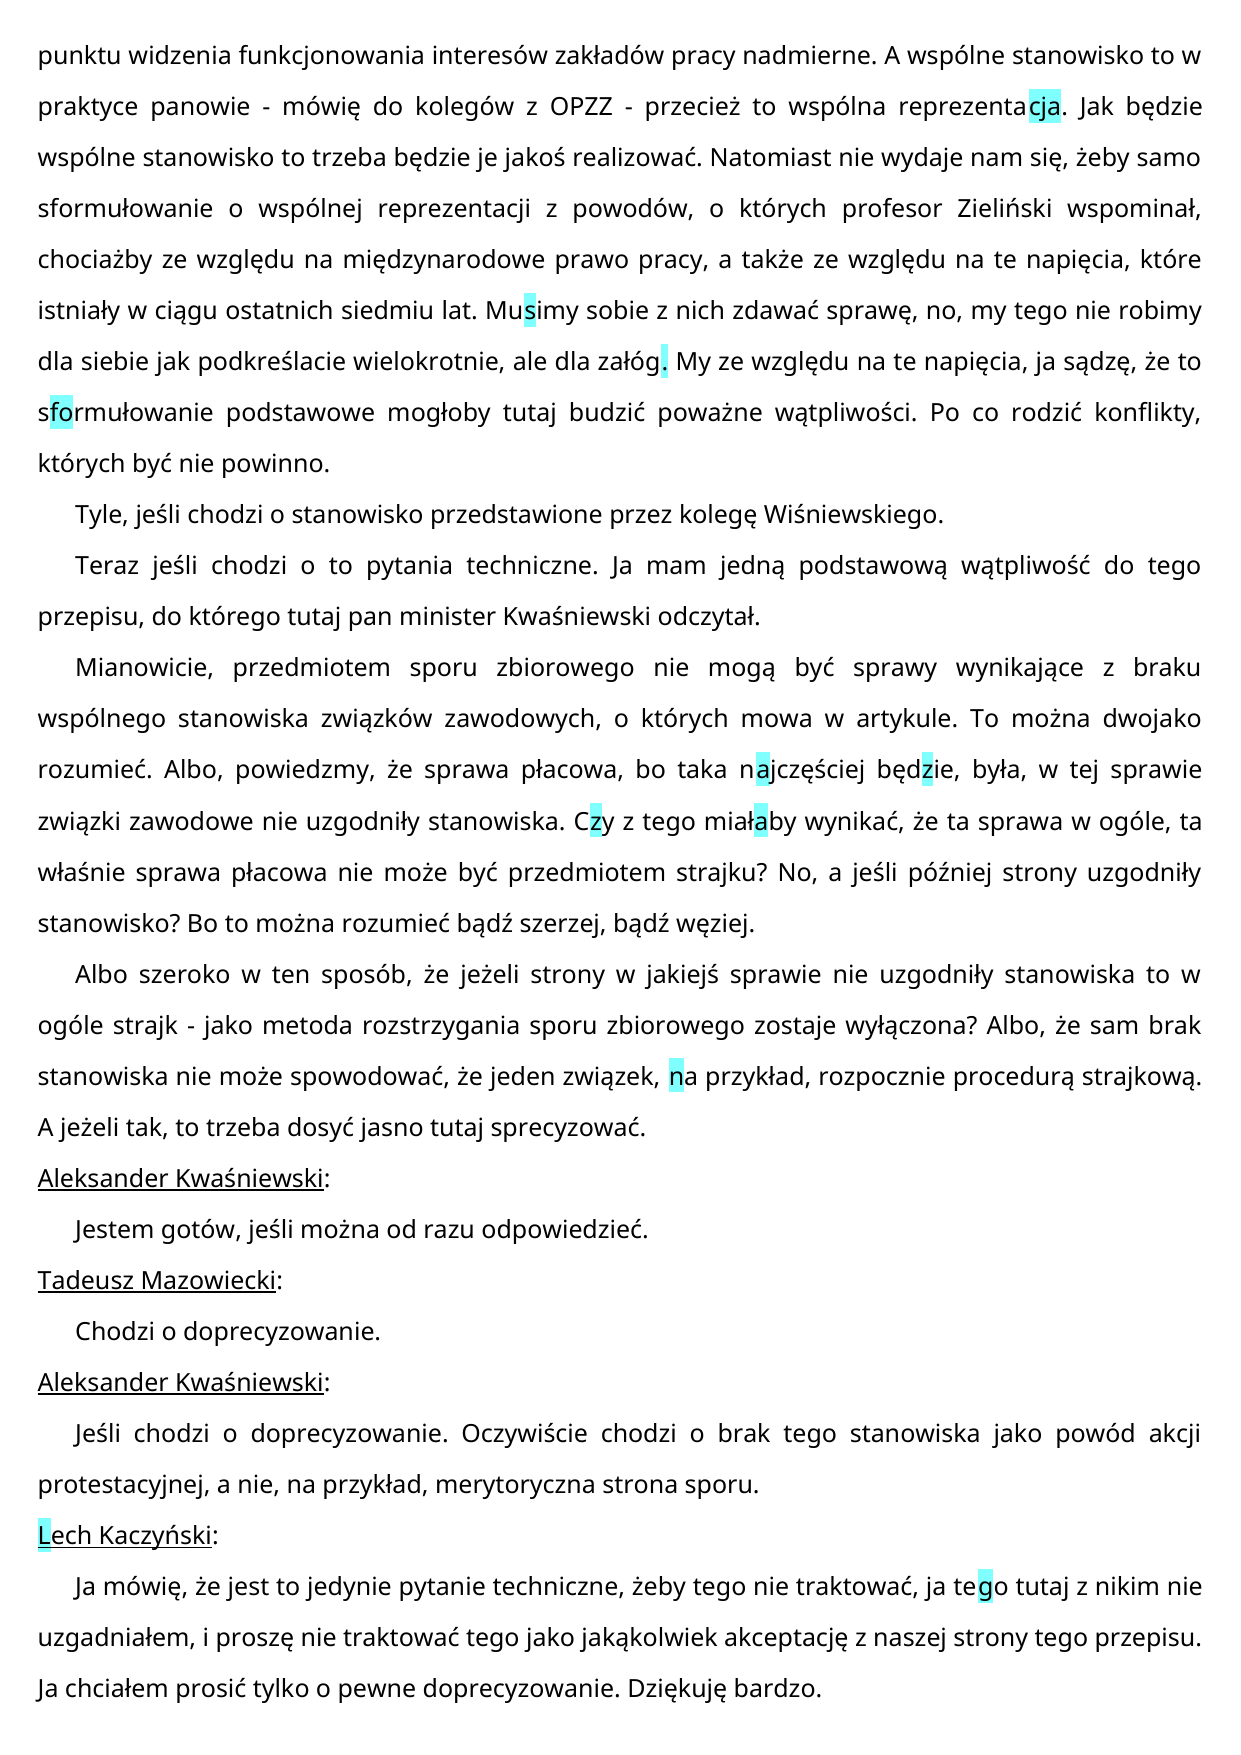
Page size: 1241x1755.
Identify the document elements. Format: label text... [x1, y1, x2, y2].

text Aleksander Kwaśniewski: [37, 1160, 1203, 1194]
text Chodzi o doprecyzowanie. [37, 1313, 1203, 1348]
text Ja mówię, że jest to jedynie pytanie techniczne, żeby tego nie traktować, ja tego tutaj z nikim nie uzgadniałem, i proszę nie traktować tego jako jakąkolwiek akceptację z naszej strony tego przepisu. Ja chciałem prosić tylko o pewne doprecyzowanie. Dziękuję bardzo. [37, 1569, 1203, 1705]
text Tyle, jeśli chodzi o stanowisko przedstawione przez kolegę Wiśniewskiego. [37, 497, 1203, 531]
text Jestem gotów, jeśli można od razu odpowiedzieć. [37, 1211, 1203, 1246]
text Jeśli chodzi o doprecyzowanie. Oczywiście chodzi o brak tego stanowiska jako powód akcji protestacyjnej, a nie, na przykład, merytoryczna strona sporu. [37, 1416, 1203, 1501]
text Mianowicie, przedmiotem sporu zbiorowego nie mogą być sprawy wynikające z braku wspólnego stanowiska związków zawodowych, o których mowa w artykule. To można dwojako rozumieć. Albo, powiedzmy, że sprawa płacowa, bo taka najczęściej będzie, była, w tej sprawie związki zawodowe nie uzgodniły stanowiska. Czy z tego miałaby wynikać, że ta sprawa w ogóle, ta właśnie sprawa płacowa nie może być przedmiotem strajku? No, a jeśli później strony uzgodniły stanowisko? Bo to można rozumieć bądź szerzej, bądź węziej. [37, 650, 1203, 939]
text Tadeusz Mazowiecki: [37, 1262, 1203, 1297]
text punktu widzenia funkcjonowania interesów zakładów pracy nadmierne. A wspólne stanowisko to w praktyce panowie - mówię do kolegów z OPZZ - przecież to wspólna reprezentacja. Jak będzie wspólne stanowisko to trzeba będzie je jakoś realizować. Natomiast nie wydaje nam się, żeby samo sformułowanie o wspólnej reprezentacji z powodów, o których profesor Zieliński wspominał, chociażby ze względu na międzynarodowe prawo pracy, a także ze względu na te napięcia, które istniały w ciągu ostatnich siedmiu lat. Musimy sobie z nich zdawać sprawę, no, my tego nie robimy dla siebie jak podkreślacie wielokrotnie, ale dla załóg. My ze względu na te napięcia, ja sądzę, że to sformułowanie podstawowe mogłoby tutaj budzić poważne wątpliwości. Po co rodzić konflikty, których być nie powinno. [37, 37, 1203, 480]
text Teraz jeśli chodzi o to pytania techniczne. Ja mam jedną podstawową wątpliwość do tego przepisu, do którego tutaj pan minister Kwaśniewski odczytał. [37, 548, 1203, 633]
text Albo szeroko w ten sposób, że jeżeli strony w jakiejś sprawie nie uzgodniły stanowiska to w ogóle strajk - jako metoda rozstrzygania sporu zbiorowego zostaje wyłączona? Albo, że sam brak stanowiska nie może spowodować, że jeden związek, na przykład, rozpocznie procedurą strajkową. A jeżeli tak, to trzeba dosyć jasno tutaj sprecyzować. [37, 956, 1203, 1143]
text Aleksander Kwaśniewski: [37, 1364, 1203, 1399]
text Lech Kaczyński: [37, 1518, 1203, 1552]
